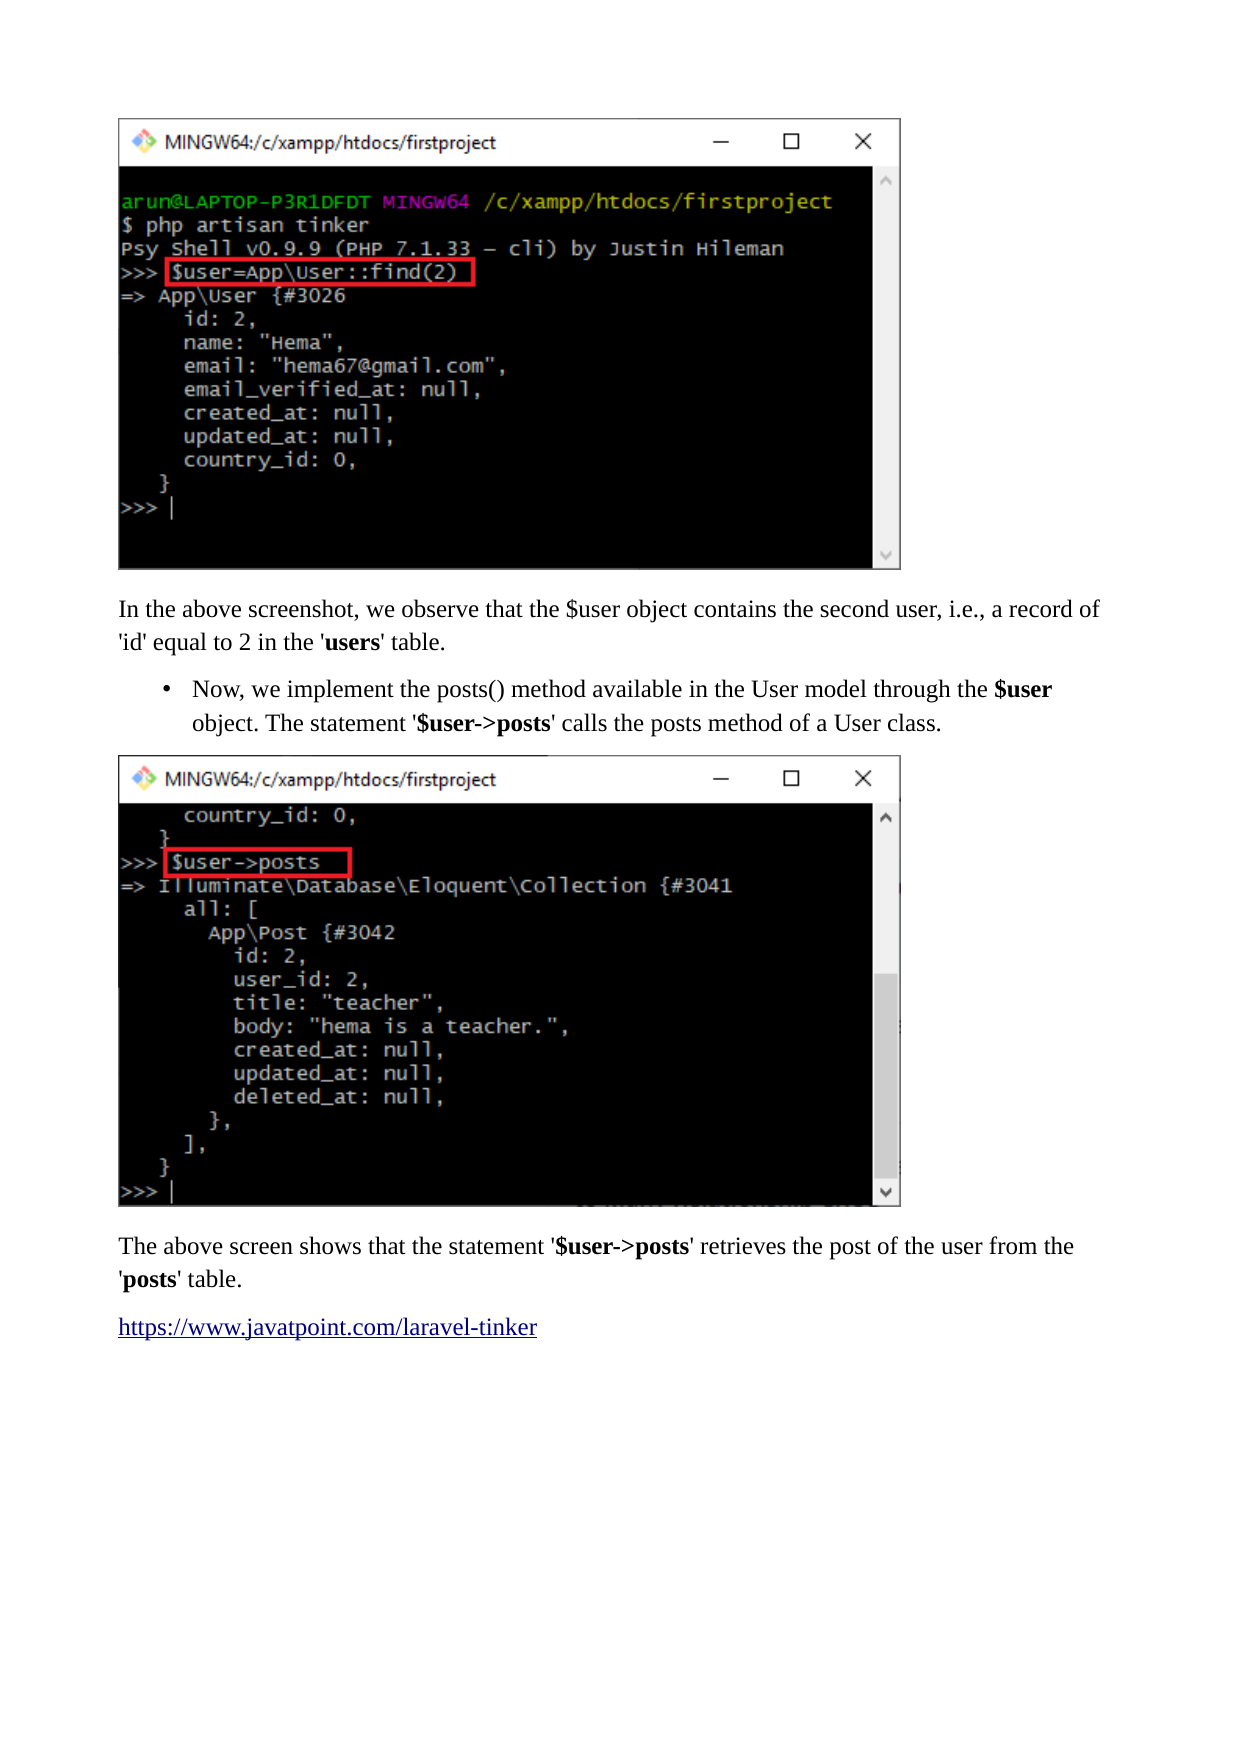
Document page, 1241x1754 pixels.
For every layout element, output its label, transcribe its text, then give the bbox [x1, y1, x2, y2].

picture [118, 755, 901, 1207]
text The above screen shows that the statement '$user->posts' retrieves the post of the user from the 'posts' table. [118, 1231, 1122, 1293]
text In the above screenshot, we observe that the $user object contains the second user, i.e., a record of 'id' equal to 2 in the 'users' table. [118, 594, 1122, 656]
list Now, we implement the posts() method available in the User model through the $user object. The statement '$user->posts' calls the posts method of a User class. [162, 674, 1122, 736]
text https://www.javatpoint.com/laravel-tinker [118, 1312, 1122, 1340]
picture [118, 118, 901, 570]
